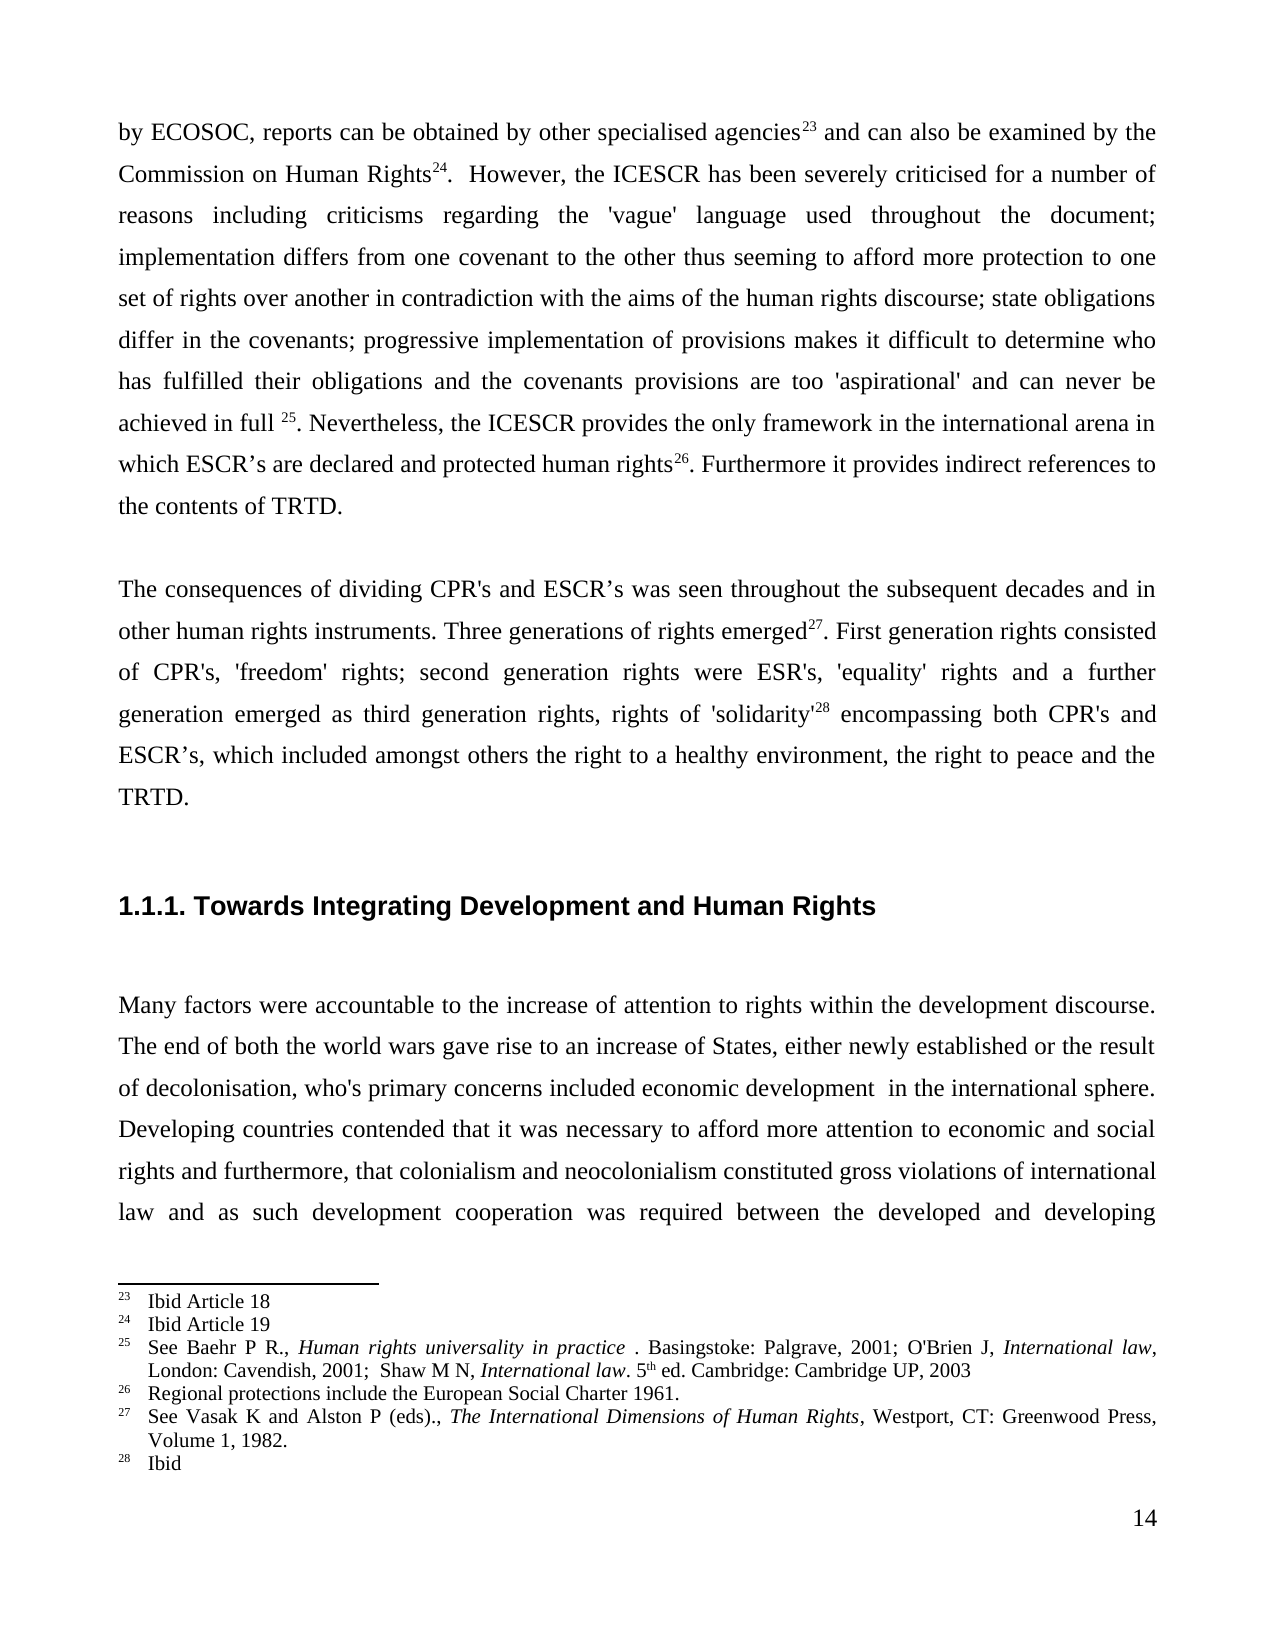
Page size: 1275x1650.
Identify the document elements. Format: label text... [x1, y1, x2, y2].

text The consequences of dividing CPR's and ESCR’s was seen throughout the subsequent decades and in other human rights instruments. Three generations of rights emerged. First generation rights consisted of CPR's, 'freedom' rights; second generation rights were ESR's, 'equality' rights and a further generation emerged as third generation rights, rights of 'solidarity' encompassing both CPR's and ESCR’s, which included amongst others the right to a healthy environment, the right to peace and the TRTD. [118, 575, 1157, 811]
text Ibid Article 19 [118, 1313, 1157, 1336]
text Ibid [118, 1452, 1157, 1475]
text Ibid Article 18 [118, 1290, 1157, 1313]
text Many factors were accountable to the increase of attention to rights within the development discourse. The end of both the world wars gave rise to an increase of States, either newly established or the result of decolonisation, who's primary concerns included economic development in the international sphere. Developing countries contended that it was necessary to afford more attention to economic and social rights and furthermore, that colonialism and neocolonialism constituted gross violations of international law and as such development cooperation was required between the developed and developing countries. Moreover, the developing countries suggested that developed countries had a legal obligation to make reparations, either by transfers of technology, capital or other forms of goods and services. They believed they were entitled to such transfers and cooperation and they should not be perceived as charity, aid or welfare. The Arab oil embargo of 1973 was another factor which increased attention as it further intensified North-South relations. Such events led to the search for a 'New International Economic Order' (NIEO), which according to the developing nations was a search for equality and justice for all states and its peoples. [118, 991, 1157, 1226]
subtitle 1.1.1. Towards Integrating Development and Human Rights [118, 891, 1157, 922]
text See Vasak K and Alston P (eds)., The International Dimensions of Human Rights, Westport, CT: Greenwood Press, Volume 1, 1982. [118, 1405, 1157, 1452]
text See Baehr P R., Human rights universality in practice . Basingstoke: Palgrave, 2001; O'Brien J, International law, London: Cavendish, 2001; Shaw M N, International law. 5th ed. Cambridge: Cambridge UP, 2003 [118, 1336, 1157, 1382]
text by ECOSOC, reports can be obtained by other specialised agencies and can also be examined by the Commission on Human Rights. However, the ICESCR has been severely criticised for a number of reasons including criticisms regarding the 'vague' language used throughout the document; implementation differs from one covenant to the other thus seeming to afford more protection to one set of rights over another in contradiction with the aims of the human rights discourse; state obligations differ in the covenants; progressive implementation of provisions makes it difficult to determine who has fulfilled their obligations and the covenants provisions are too 'aspirational' and can never be achieved in full . Nevertheless, the ICESCR provides the only framework in the international arena in which ESCR’s are declared and protected human rights. Furthermore it provides indirect references to the contents of TRTD. [118, 118, 1157, 520]
text Regional protections include the European Social Charter 1961. [118, 1382, 1157, 1405]
